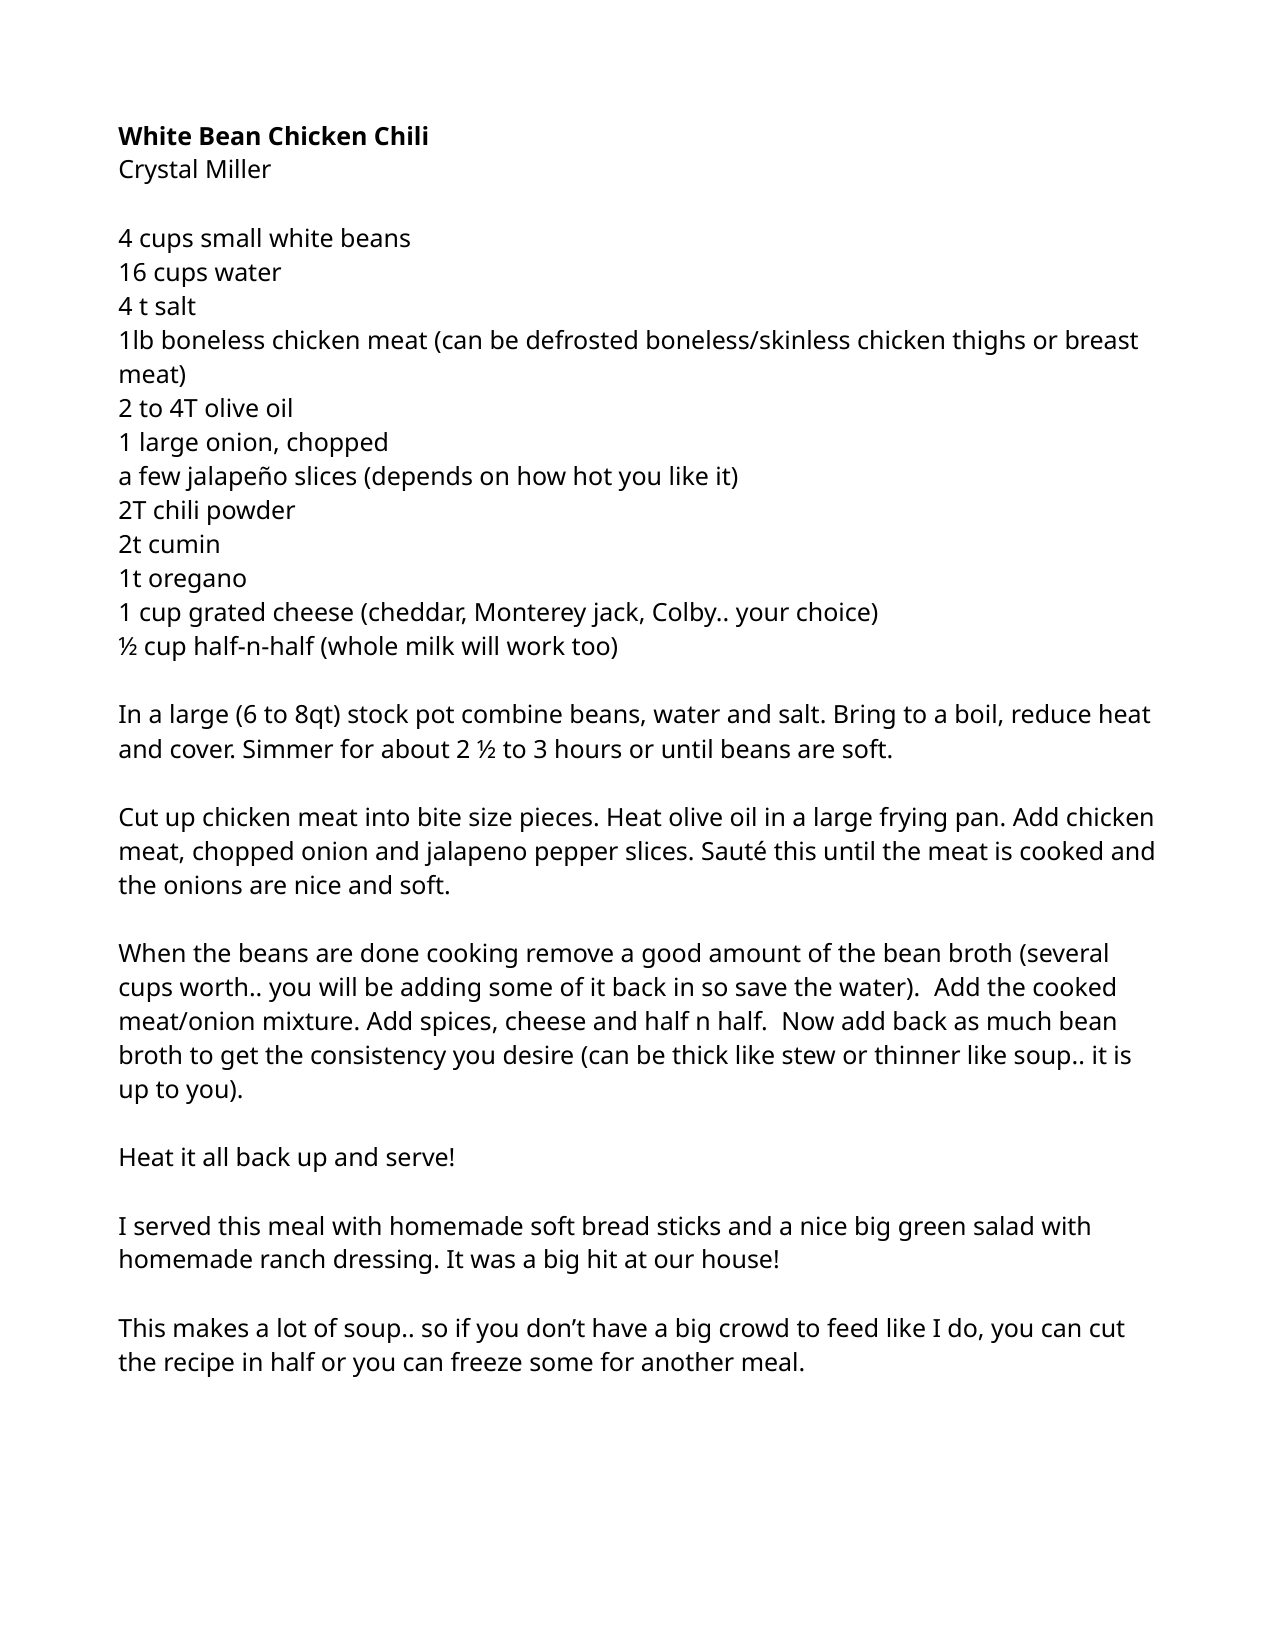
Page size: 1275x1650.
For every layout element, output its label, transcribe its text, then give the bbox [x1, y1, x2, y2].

text Heat it all back up and serve! [118, 1140, 1157, 1174]
text ½ cup half-n-half (whole milk will work too) [118, 629, 1157, 663]
text In a large (6 to 8qt) stock pot combine beans, water and salt. Bring to a boil, reduce heat and cover. Simmer for about 2 ½ to 3 hours or until beans are soft. [118, 697, 1157, 765]
text I served this meal with homemade soft bread sticks and a nice big green salad with homemade ranch dressing. It was a big hit at our house! [118, 1208, 1157, 1276]
text 4 cups small white beans [118, 220, 1157, 254]
text 16 cups water [118, 254, 1157, 288]
text 2t cumin [118, 527, 1157, 561]
text 1lb boneless chicken meat (can be defrosted boneless/skinless chicken thighs or breast meat) [118, 322, 1157, 391]
text 1 large onion, chopped [118, 425, 1157, 459]
text This makes a lot of soup.. so if you don’t have a big crowd to feed like I do, you can cut the recipe in half or you can freeze some for another meal. [118, 1310, 1157, 1378]
text a few jalapeño slices (depends on how hot you like it) [118, 459, 1157, 493]
text 1 cup grated cheese (cheddar, Monterey jack, Colby.. your choice) [118, 595, 1157, 629]
text Crystal Miller [118, 152, 1157, 186]
text White Bean Chicken Chili [118, 118, 1157, 152]
text Cut up chicken meat into bite size pieces. Heat olive oil in a large frying pan. Add chicken meat, chopped onion and jalapeno pepper slices. Sauté this until the meat is cooked and the onions are nice and soft. [118, 799, 1157, 902]
text 2T chili powder [118, 493, 1157, 527]
text 4 t salt [118, 288, 1157, 322]
text 2 to 4T olive oil [118, 391, 1157, 425]
text 1t oregano [118, 561, 1157, 595]
text When the beans are done cooking remove a good amount of the bean broth (several cups worth.. you will be adding some of it back in so save the water). Add the cooked meat/onion mixture. Add spices, cheese and half n half. Now add back as much bean broth to get the consistency you desire (can be thick like stew or thinner like soup.. it is up to you). [118, 936, 1157, 1106]
